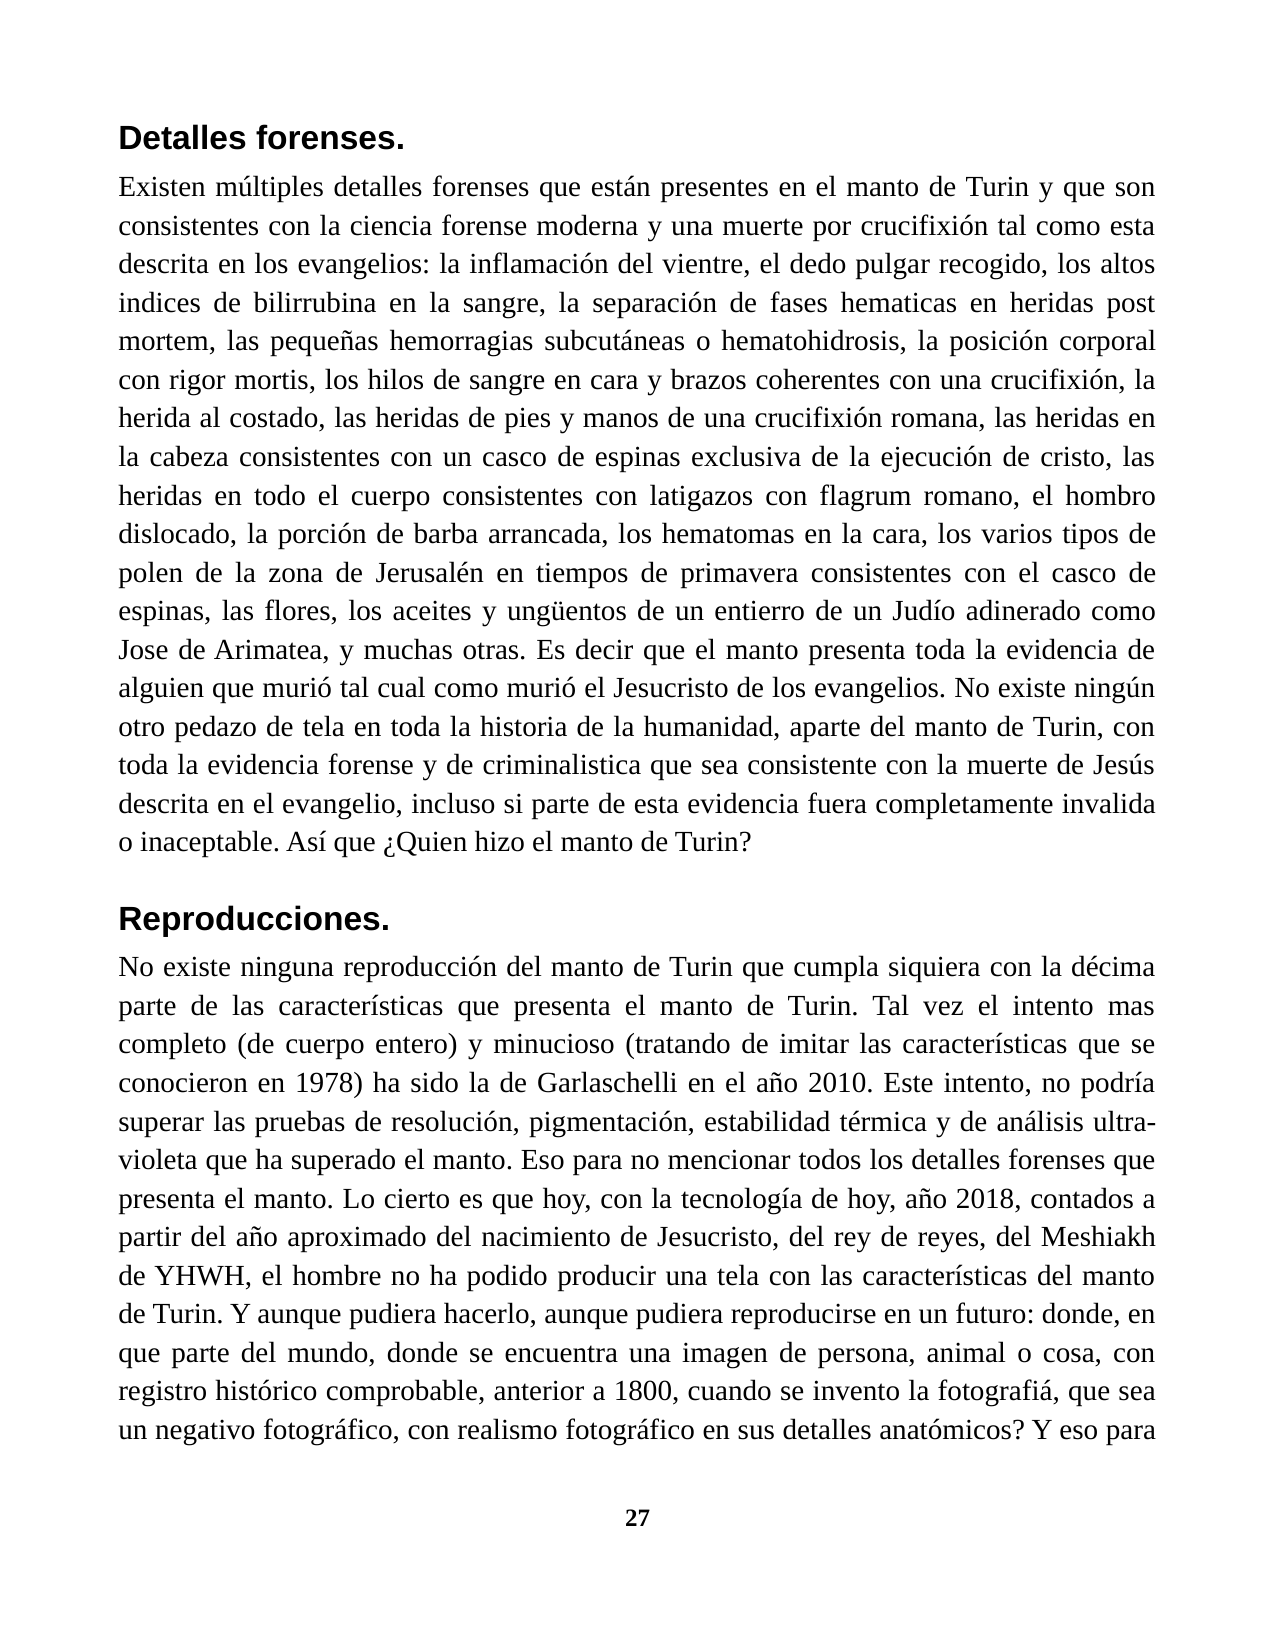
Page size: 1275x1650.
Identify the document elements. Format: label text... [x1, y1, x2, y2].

subtitle Detalles forenses. [118, 118, 1157, 157]
text Existen múltiples detalles forenses que están presentes en el manto de Turin y que son consistentes con la ciencia forense moderna y una muerte por crucifixión tal como esta descrita en los evangelios: la inflamación del vientre, el dedo pulgar recogido, los altos indices de bilirrubina en la sangre, la separación de fases hematicas en heridas post mortem, las pequeñas hemorragias subcutáneas o hematohidrosis, la posición corporal con rigor mortis, los hilos de sangre en cara y brazos coherentes con una crucifixión, la herida al costado, las heridas de pies y manos de una crucifixión romana, las heridas en la cabeza consistentes con un casco de espinas exclusiva de la ejecución de cristo, las heridas en todo el cuerpo consistentes con latigazos con flagrum romano, el hombro dislocado, la porción de barba arrancada, los hematomas en la cara, los varios tipos de polen de la zona de Jerusalén en tiempos de primavera consistentes con el casco de espinas, las flores, los aceites y ungüentos de un entierro de un Judío adinerado como Jose de Arimatea, y muchas otras. Es decir que el manto presenta toda la evidencia de alguien que murió tal cual como murió el Jesucristo de los evangelios. No existe ningún otro pedazo de tela en toda la historia de la humanidad, aparte del manto de Turin, con toda la evidencia forense y de criminalistica que sea consistente con la muerte de Jesús descrita en el evangelio, incluso si parte de esta evidencia fuera completamente invalida o inaceptable. Así que ¿Quien hizo el manto de Turin? [118, 169, 1157, 858]
text No existe ninguna reproducción del manto de Turin que cumpla siquiera con la décima parte de las características que presenta el manto de Turin. Tal vez el intento mas completo (de cuerpo entero) y minucioso (tratando de imitar las características que se conocieron en 1978) ha sido la de Garlaschelli en el año 2010. Este intento, no podría superar las pruebas de resolución, pigmentación, estabilidad térmica y de análisis ultra-violeta que ha superado el manto. Eso para no mencionar todos los detalles forenses que presenta el manto. Lo cierto es que hoy, con la tecnología de hoy, año 2018, contados a partir del año aproximado del nacimiento de Jesucristo, del rey de reyes, del Meshiakh de YHWH, el hombre no ha podido producir una tela con las características del manto de Turin. Y aunque pudiera hacerlo, aunque pudiera reproducirse en un futuro: donde, en que parte del mundo, donde se encuentra una imagen de persona, animal o cosa, con registro histórico comprobable, anterior a 1800, cuando se invento la fotografiá, que sea un negativo fotográfico, con realismo fotográfico en sus detalles anatómicos? Y eso para [118, 949, 1157, 1446]
subtitle Reproducciones. [118, 898, 1157, 937]
